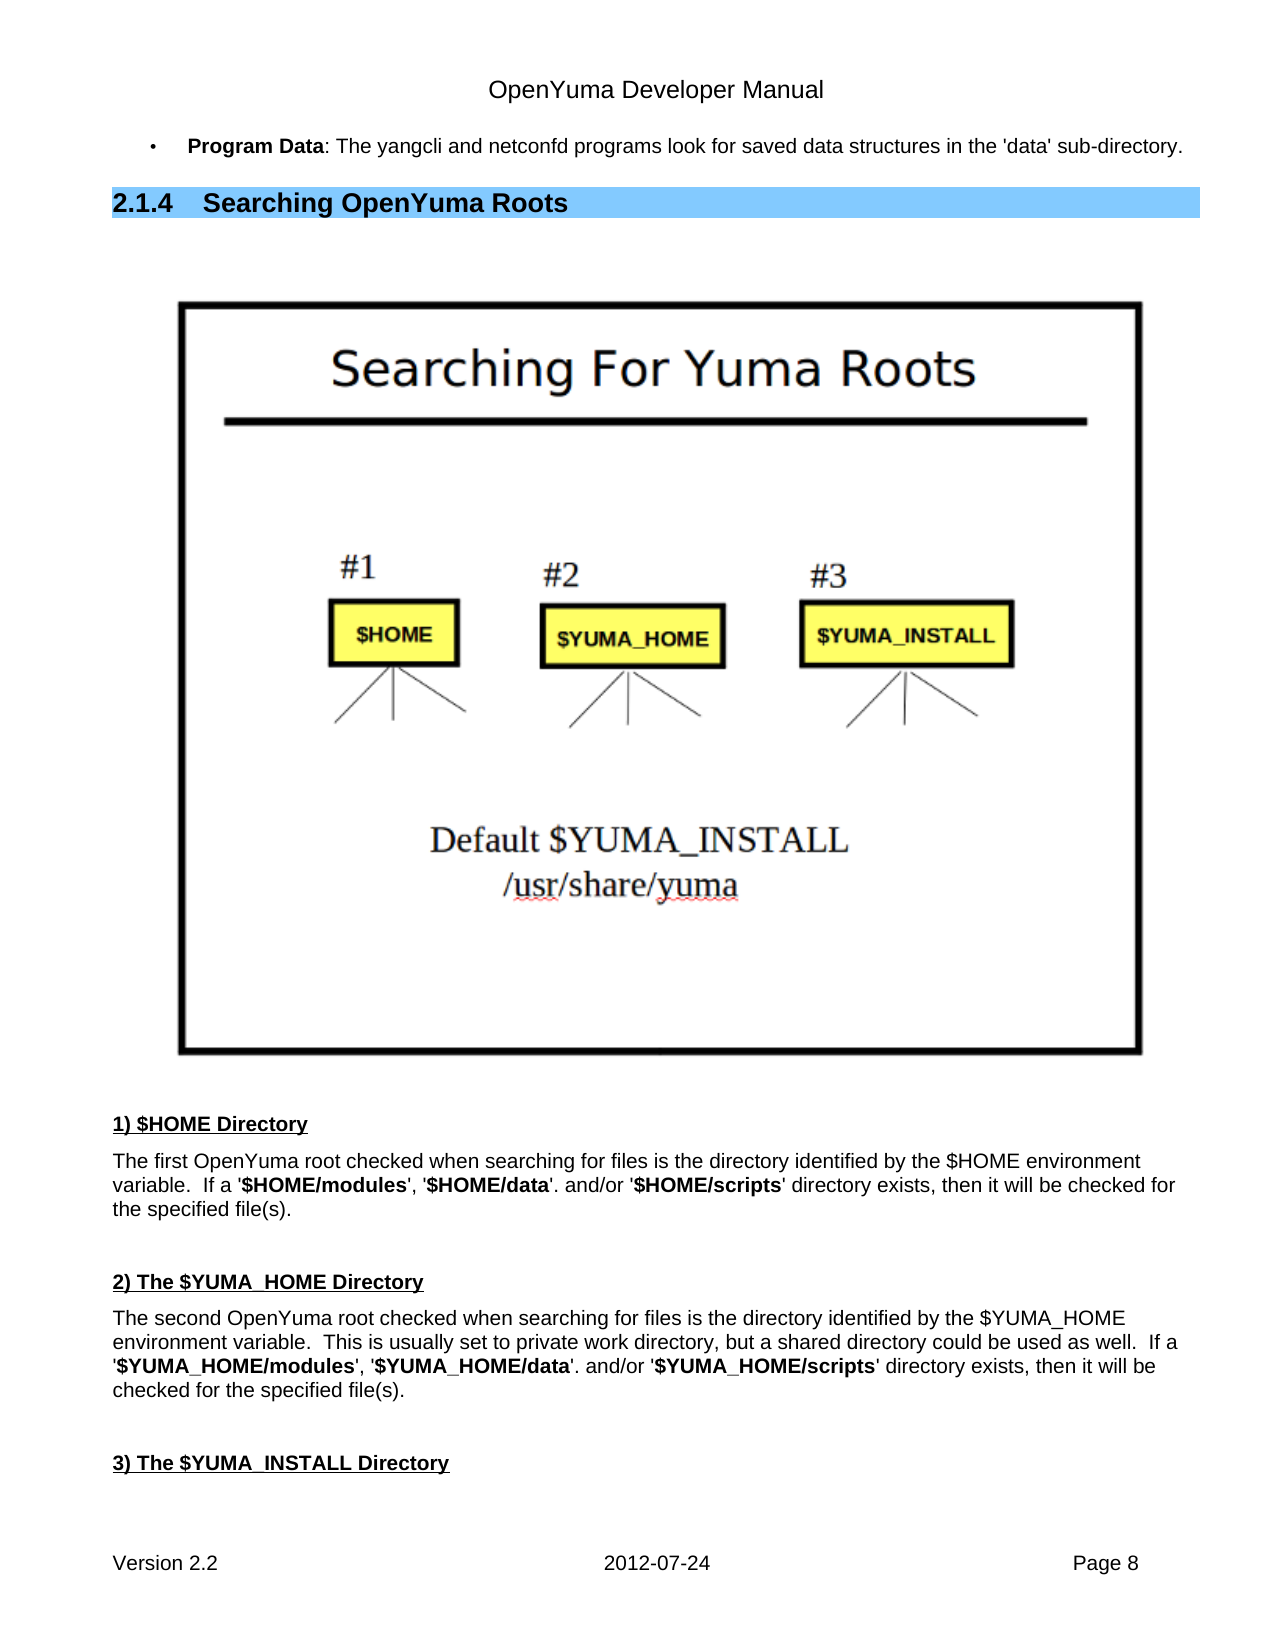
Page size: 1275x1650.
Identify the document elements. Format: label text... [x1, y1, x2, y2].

text 2) The $YUMA_HOME Directory [112, 1269, 1200, 1293]
text 3) The $YUMA_INSTALL Directory [112, 1451, 1200, 1475]
text The first OpenYuma root checked when searching for files is the directory identified by the $HOME environment variable. If a '$HOME/modules', '$HOME/data'. and/or '$HOME/scripts' directory exists, then it will be checked for the specified file(s). [112, 1149, 1200, 1221]
text The second OpenYuma root checked when searching for files is the directory identified by the $YUMA_HOME environment variable. This is usually set to private work directory, but a shared directory could be used as well. If a '$YUMA_HOME/modules', '$YUMA_HOME/data'. and/or '$YUMA_HOME/scripts' directory exists, then it will be checked for the specified file(s). [112, 1306, 1200, 1402]
picture [143, 283, 1170, 1076]
subtitle Searching OpenYuma Roots [112, 187, 1200, 218]
text 1) $HOME Directory [112, 1112, 1200, 1136]
list Program Data: The yangcli and netconfd programs look for saved data structures in the 'data' sub-directory. [150, 134, 1200, 158]
